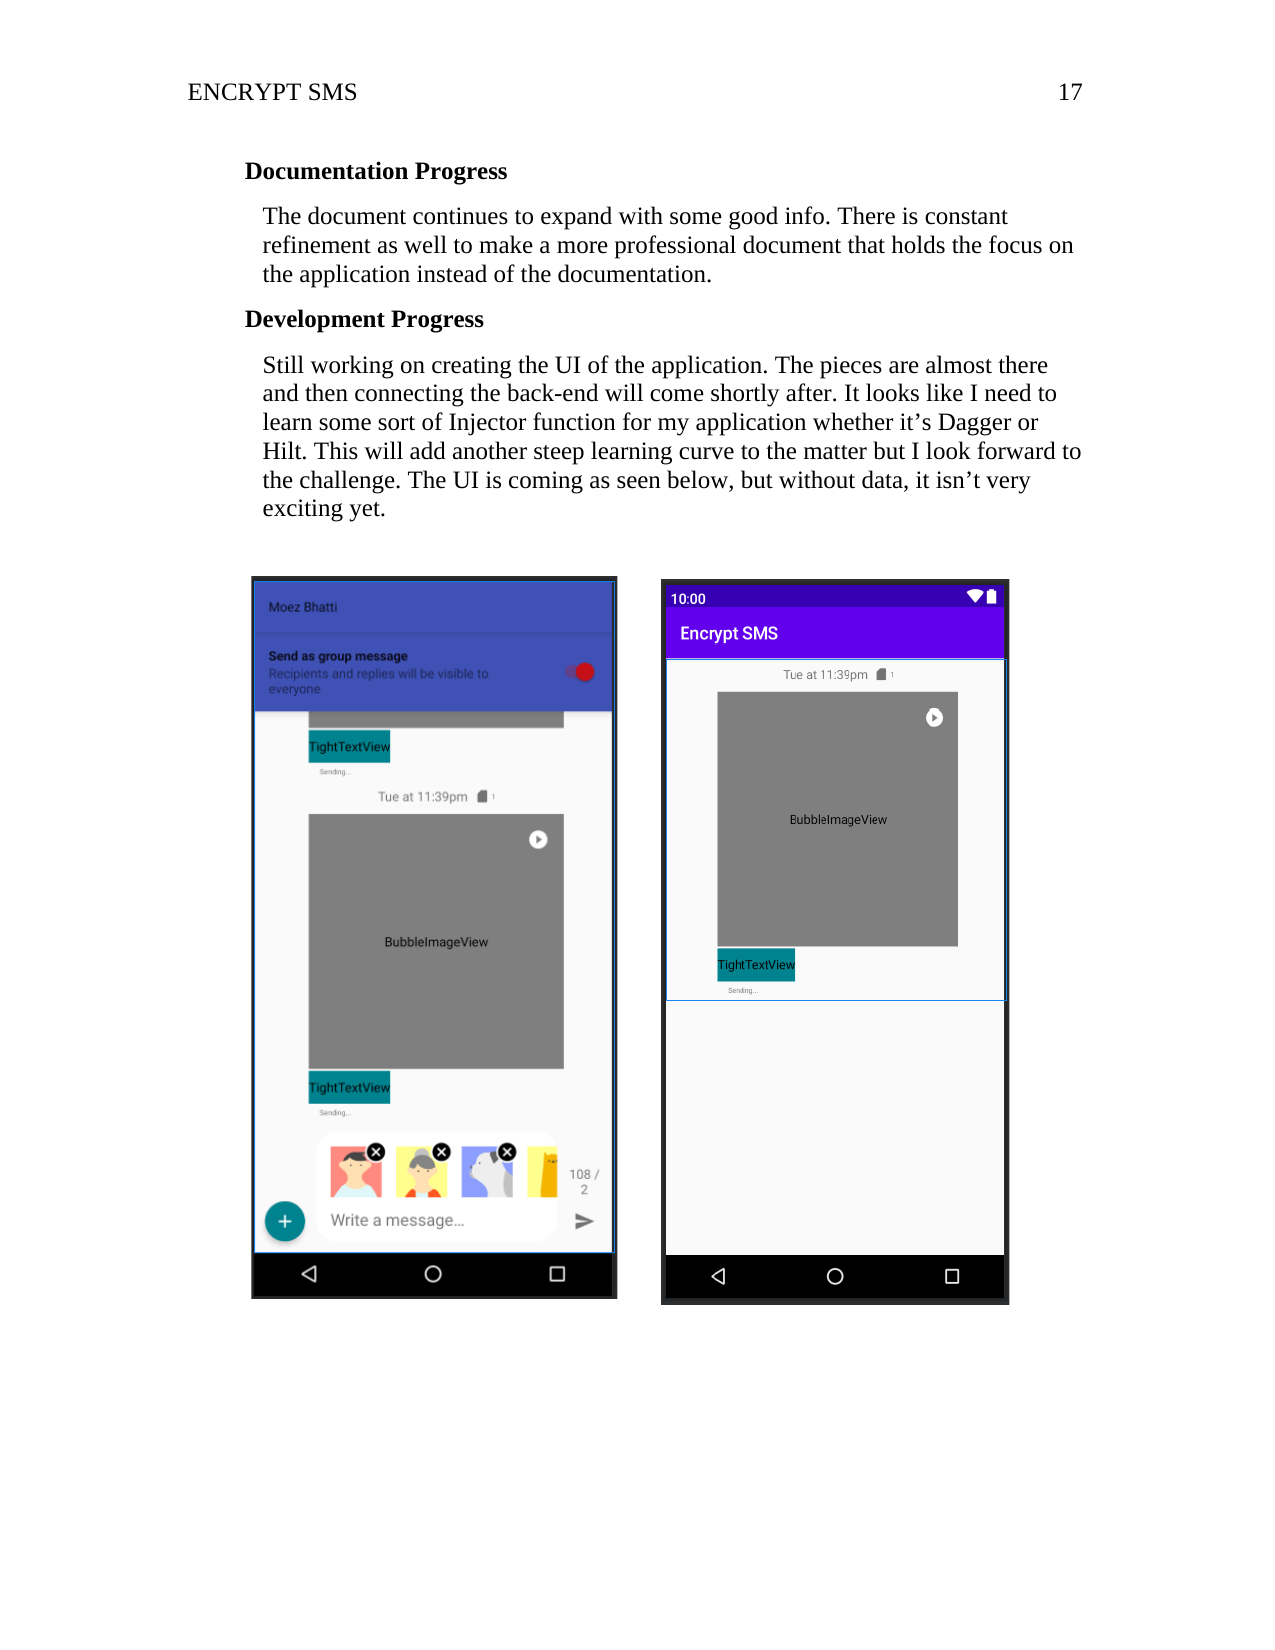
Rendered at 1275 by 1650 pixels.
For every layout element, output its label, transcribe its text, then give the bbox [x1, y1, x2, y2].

picture [661, 579, 1010, 1305]
text The document continues to expand with some good info. There is constant refinement as well to make a more professional document that holds the focus on the application instead of the documentation. [187, 201, 1087, 288]
subtitle Development Progress [244, 304, 1087, 333]
text Still working on creating the UI of the application. The pieces are almost there and then connecting the back-end will come shortly after. It looks like I need to learn some sort of Injector function for my application whether it’s Dagger or Hilt. This will add another steep learning curve to the matter but I look forward to the challenge. The UI is coming as seen below, but without data, it isn’t very exciting yet. [187, 350, 1087, 522]
picture [251, 576, 618, 1299]
subtitle Documentation Progress [244, 156, 1087, 185]
